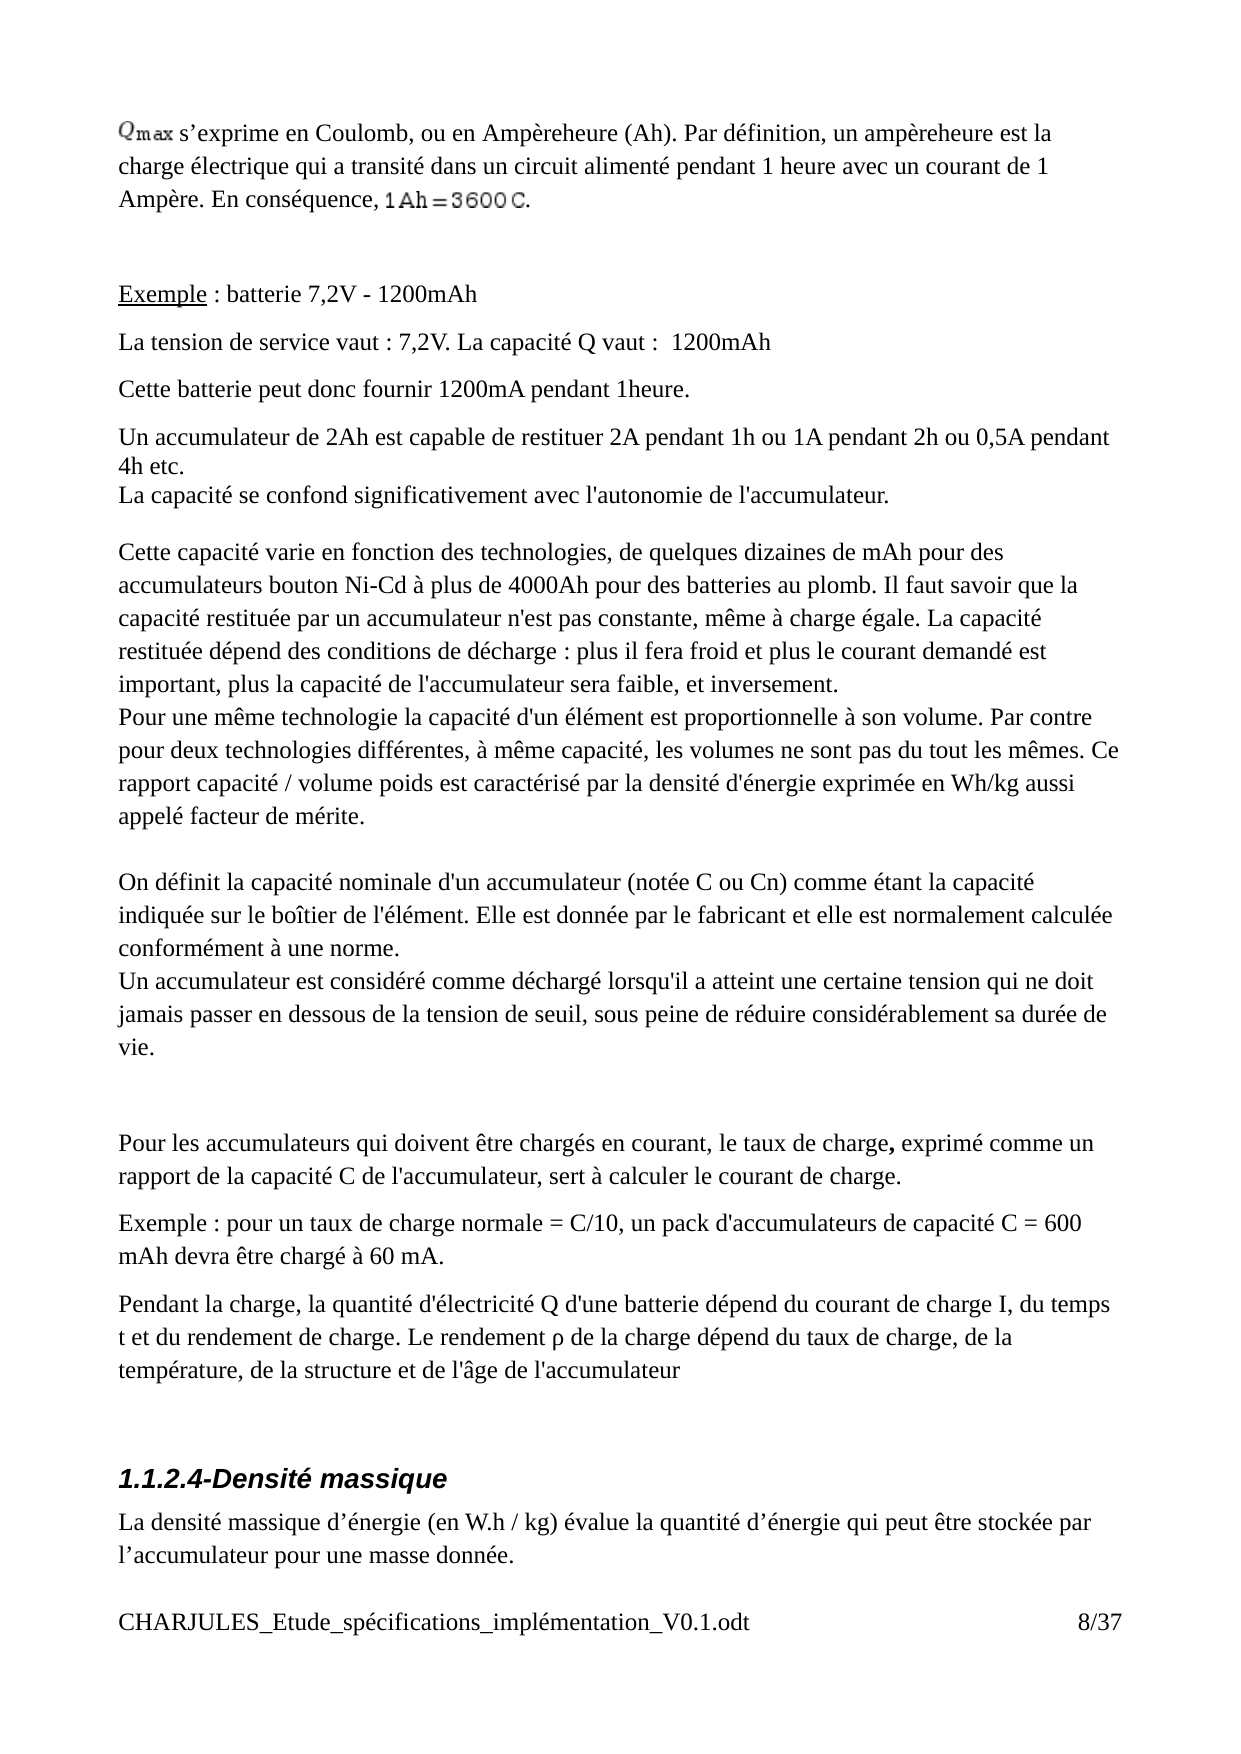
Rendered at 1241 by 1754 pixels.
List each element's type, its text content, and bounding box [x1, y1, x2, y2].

text La densité massique d’énergie (en W.h / kg) évalue la quantité d’énergie qui peut être stockée par l’accumulateur pour une masse donnée. [118, 1507, 1122, 1569]
subtitle 1.1.2.4-Densité massique [118, 1463, 1122, 1494]
picture [118, 121, 173, 142]
text La tension de service vaut : 7,2V. La capacité Q vaut : 1200mAh [118, 327, 1122, 356]
text Exemple : batterie 7,2V - 1200mAh [118, 279, 1122, 308]
text Un accumulateur de 2Ah est capable de restituer 2A pendant 1h ou 1A pendant 2h ou 0,5A pendant 4h etc. La capacité se confond significativement avec l'autonomie de l'accumulateur. [118, 422, 1122, 508]
text Cette batterie peut donc fournir 1200mA pendant 1heure. [118, 374, 1122, 403]
text s’exprime en Coulomb, ou en Ampèreheure (Ah). Par définition, un ampèreheure est la charge électrique qui a transité dans un circuit alimenté pendant 1 heure avec un courant de 1 Ampère. En conséquence, . [118, 118, 1122, 213]
text Pendant la charge, la quantité d'électricité Q d'une batterie dépend du courant de charge I, du temps t et du rendement de charge. Le rendement ρ de la charge dépend du taux de charge, de la température, de la structure et de l'âge de l'accumulateur [118, 1289, 1122, 1384]
text Exemple : pour un taux de charge normale = C/10, un pack d'accumulateurs de capacité C = 600 mAh devra être chargé à 60 mA. [118, 1208, 1122, 1270]
text Pour les accumulateurs qui doivent être chargés en courant, le taux de charge, exprimé comme un rapport de la capacité C de l'accumulateur, sert à calculer le courant de charge. [118, 1128, 1122, 1189]
picture [385, 191, 525, 208]
text Cette capacité varie en fonction des technologies, de quelques dizaines de mAh pour des accumulateurs bouton Ni-Cd à plus de 4000Ah pour des batteries au plomb. Il faut savoir que la capacité restituée par un accumulateur n'est pas constante, même à charge égale. La capacité restituée dépend des conditions de décharge : plus il fera froid et plus le courant demandé est important, plus la capacité de l'accumulateur sera faible, et inversement. Pour une même technologie la capacité d'un élément est proportionnelle à son volume. Par contre pour deux technologies différentes, à même capacité, les volumes ne sont pas du tout les mêmes. Ce rapport capacité / volume poids est caractérisé par la densité d'énergie exprimée en Wh/kg aussi appelé facteur de mérite. On définit la capacité nominale d'un accumulateur (notée C ou Cn) comme étant la capacité indiquée sur le boîtier de l'élément. Elle est donnée par le fabricant et elle est normalement calculée conformément à une norme. Un accumulateur est considéré comme déchargé lorsqu'il a atteint une certaine tension qui ne doit jamais passer en dessous de la tension de seuil, sous peine de réduire considérablement sa durée de vie. [118, 537, 1122, 1061]
